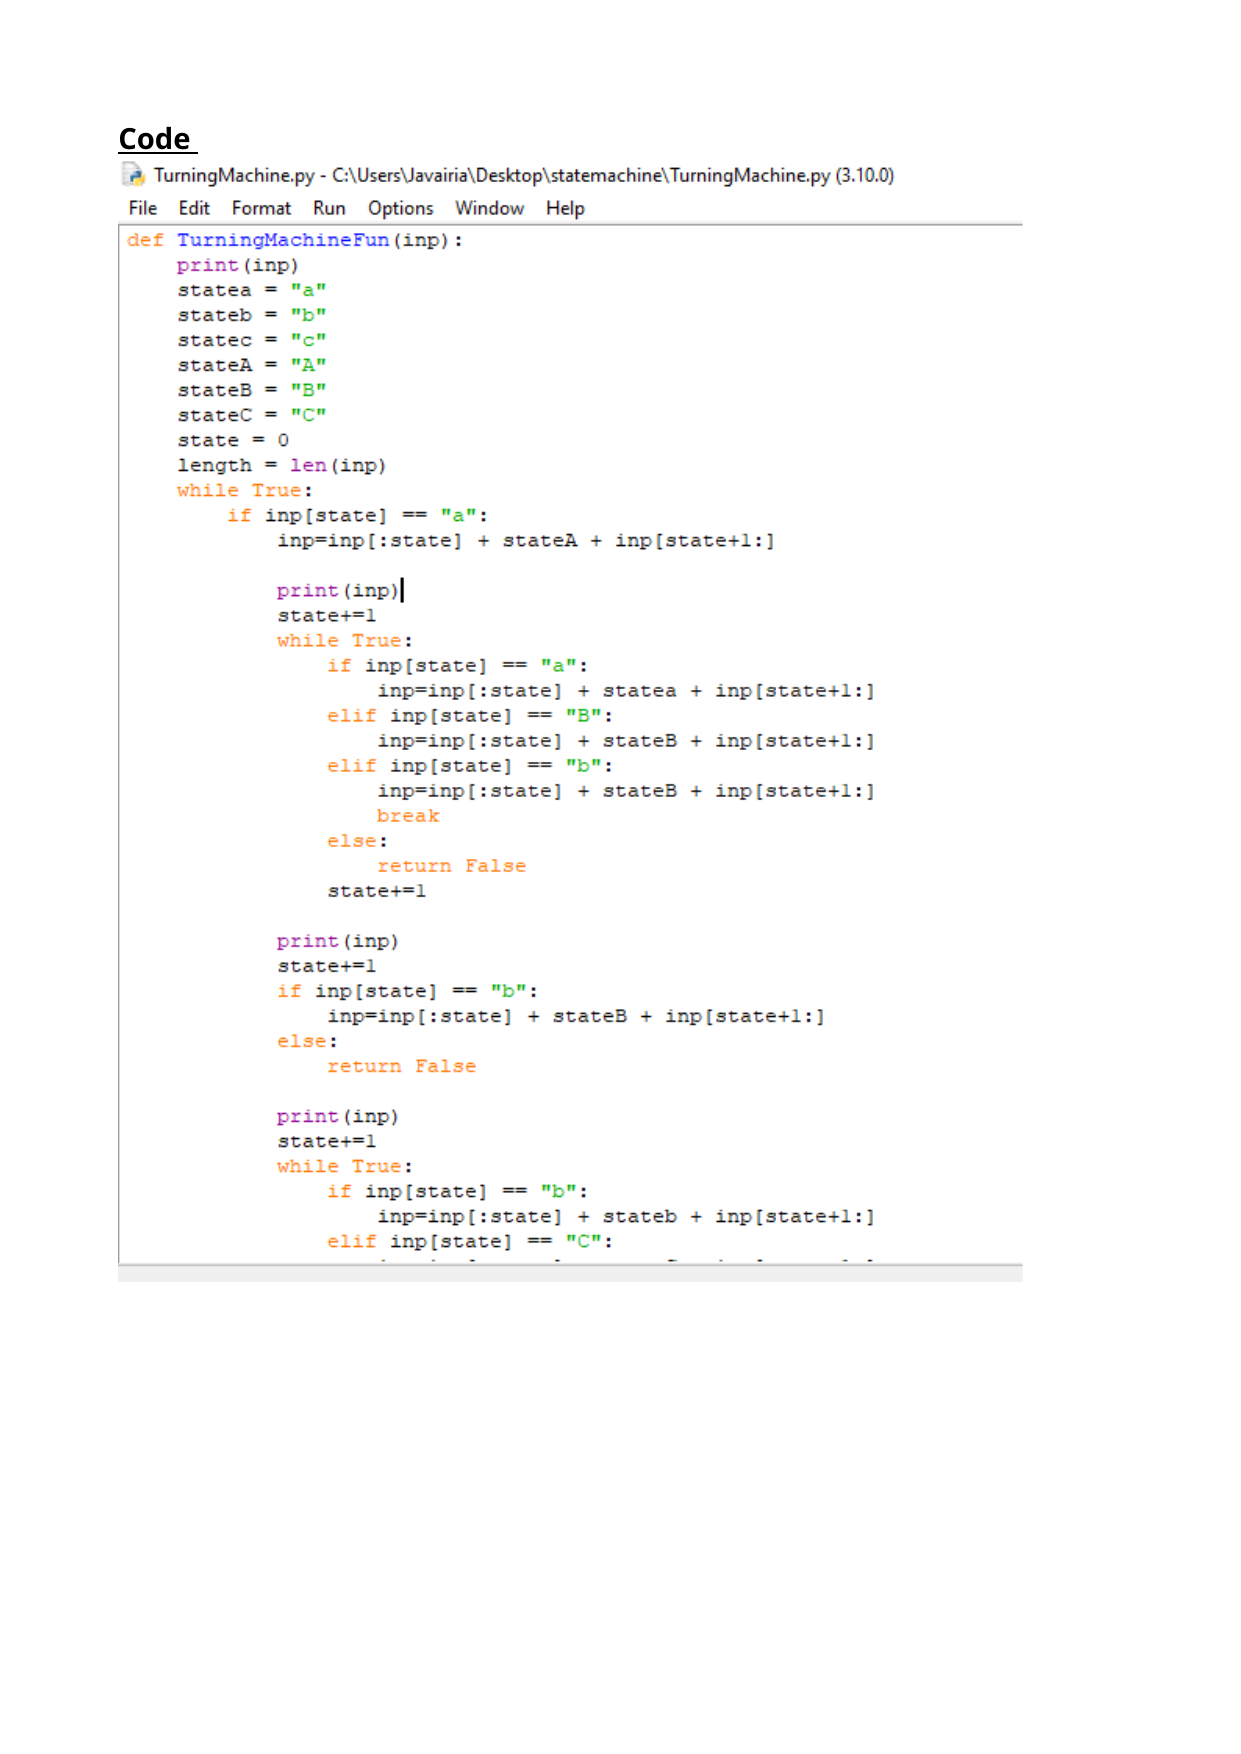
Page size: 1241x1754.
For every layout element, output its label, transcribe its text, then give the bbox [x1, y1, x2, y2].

text Code [118, 118, 1122, 158]
